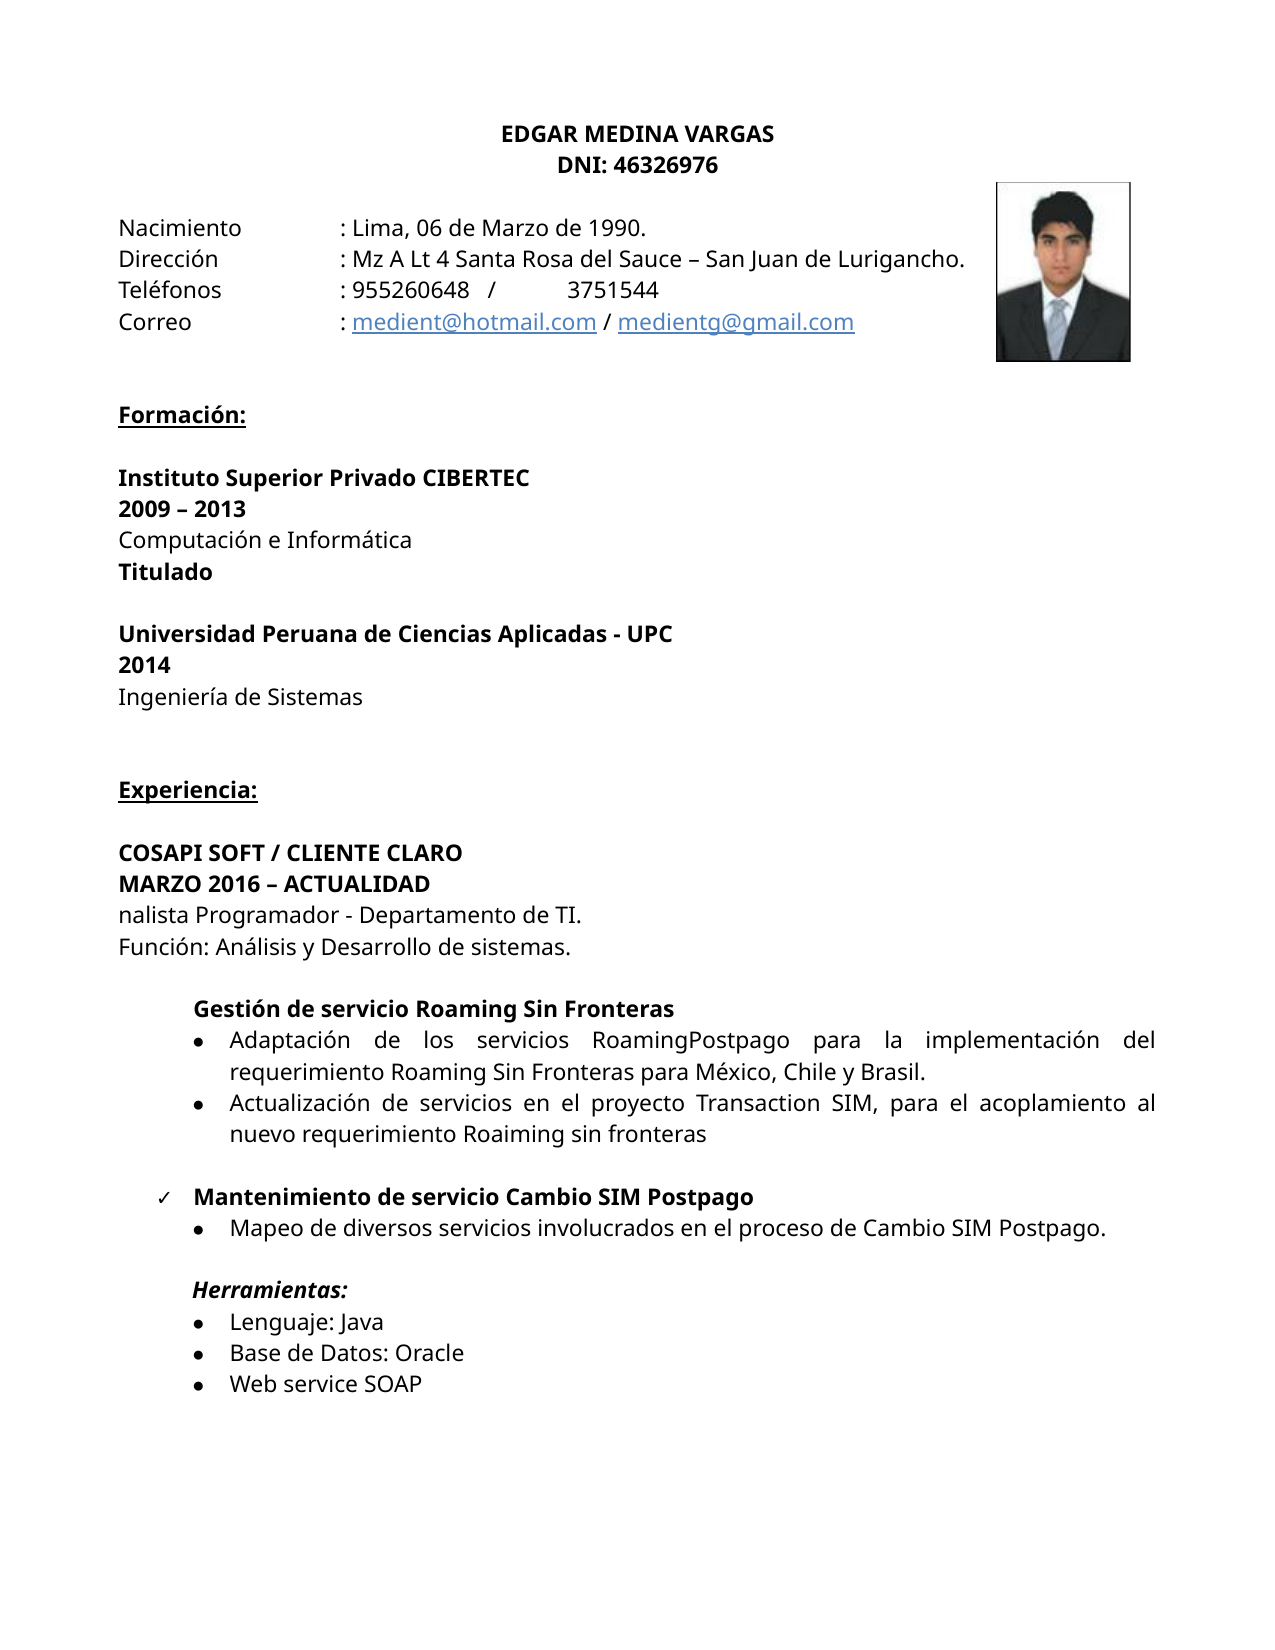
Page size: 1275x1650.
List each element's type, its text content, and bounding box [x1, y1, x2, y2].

list Mapeo de diversos servicios involucrados en el proceso de Cambio SIM Postpago. [192, 1212, 1157, 1243]
title EDGAR MEDINA VARGAS [118, 118, 1157, 149]
list Actualización de servicios en el proyecto Transaction SIM, para el acoplamiento al nuevo requerimiento Roaiming sin fronteras [192, 1087, 1157, 1149]
text Correo : medient@hotmail.com / medientg@gmail.com [118, 306, 996, 337]
list Mantenimiento de servicio Cambio SIM Postpago [156, 1181, 1157, 1212]
title DNI: 46326976 [118, 149, 1157, 181]
title [1131, 274, 1157, 306]
list Lenguaje: Java [192, 1306, 1157, 1337]
title [1131, 212, 1157, 243]
text 2009 – 2013 [118, 493, 1157, 524]
text nalista Programador - Departamento de TI. [118, 899, 1157, 931]
list Adaptación de los servicios RoamingPostpago para la implementación del requerimiento Roaming Sin Fronteras para México, Chile y Brasil. [192, 1024, 1157, 1087]
text Experiencia: [118, 774, 1157, 806]
list Gestión de servicio Roaming Sin Fronteras [193, 993, 1157, 1024]
picture [996, 182, 1131, 362]
text Titulado [118, 556, 1157, 587]
title Teléfonos : 955260648 / 3751544 [118, 274, 996, 306]
text Herramientas: [118, 1274, 1157, 1306]
title Dirección : Mz A Lt 4 Santa Rosa del Sauce – San Juan de Lurigancho. [118, 243, 996, 274]
text Ingeniería de Sistemas [118, 681, 1157, 712]
text Universidad Peruana de Ciencias Aplicadas - UPC [118, 618, 1157, 649]
text Formación: [118, 399, 1157, 431]
text COSAPI SOFT / CLIENTE CLARO [118, 837, 1157, 868]
text Función: Análisis y Desarrollo de sistemas. [118, 931, 1157, 962]
text 2014 [118, 649, 1157, 681]
title Nacimiento : Lima, 06 de Marzo de 1990. [118, 212, 996, 243]
list Web service SOAP [192, 1368, 1157, 1399]
text MARZO 2016 – ACTUALIDAD [118, 868, 1157, 899]
text Instituto Superior Privado CIBERTEC [118, 462, 1157, 493]
text Computación e Informática [118, 524, 1157, 556]
list Base de Datos: Oracle [192, 1337, 1157, 1368]
